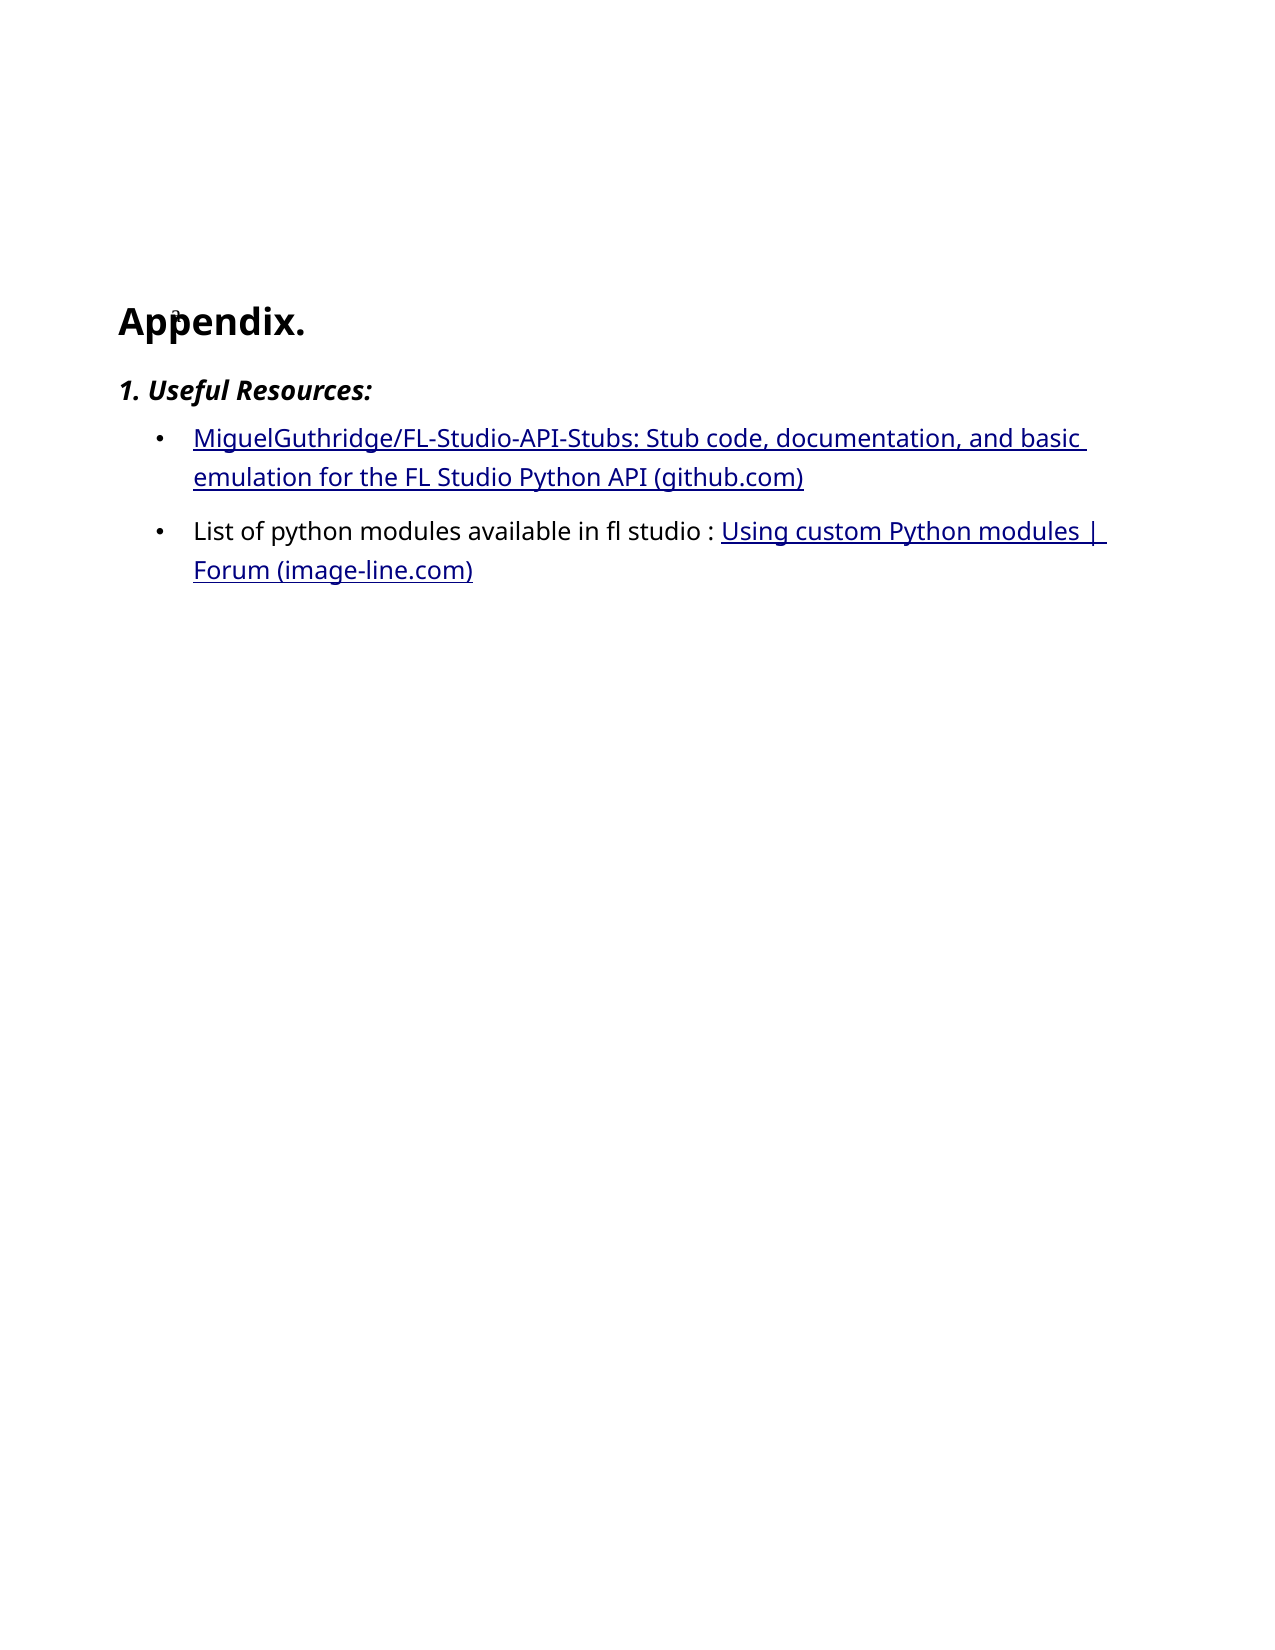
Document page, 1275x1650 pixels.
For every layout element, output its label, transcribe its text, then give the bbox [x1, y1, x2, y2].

list MiguelGuthridge/FL-Studio-API-Stubs: Stub code, documentation, and basic emulation for the FL Studio Python API (github.com) [156, 421, 1157, 494]
subtitle Appendix. [118, 295, 1157, 346]
list List of python modules available in fl studio : Using custom Python modules | Forum (image-line.com) [156, 513, 1157, 587]
subtitle 1. Useful Resources: [118, 371, 1157, 408]
